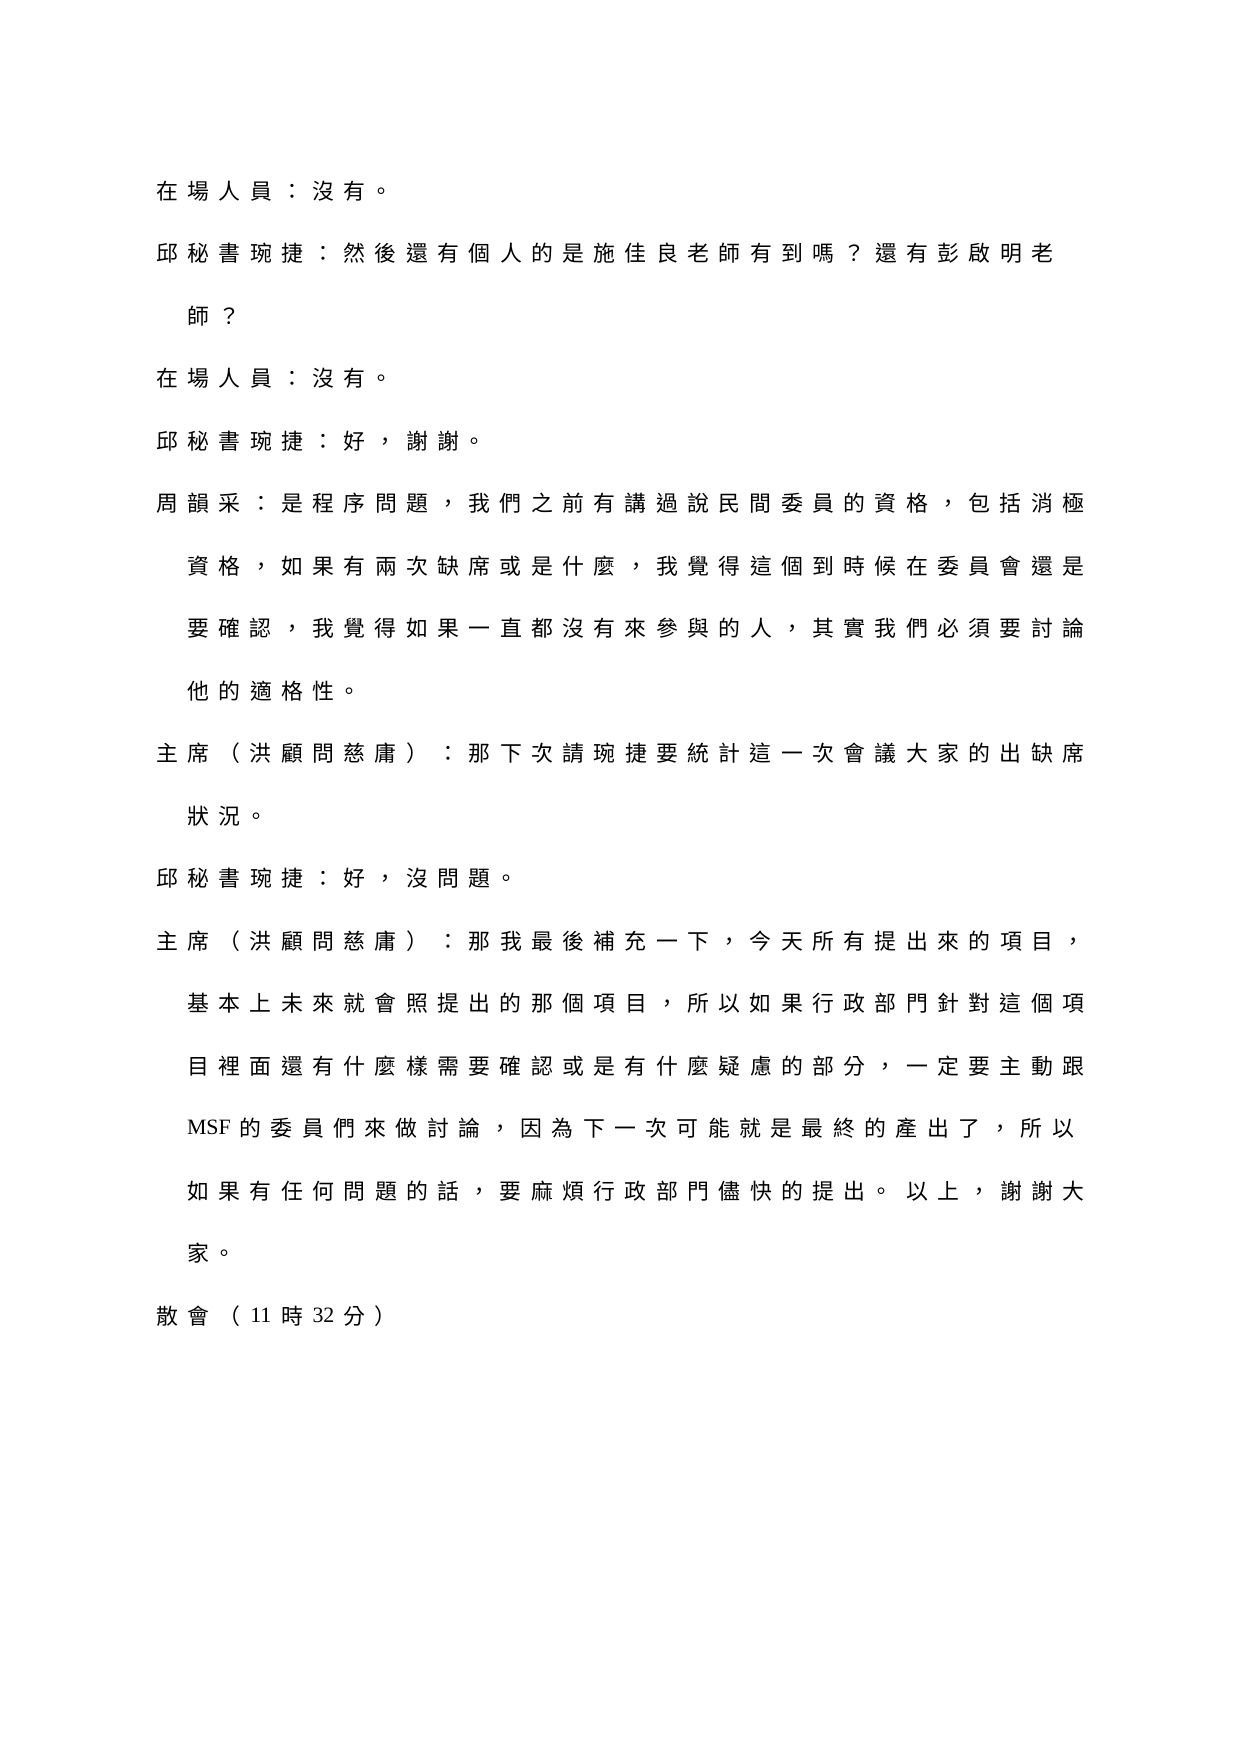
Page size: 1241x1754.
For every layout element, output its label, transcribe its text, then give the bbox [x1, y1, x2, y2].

text 散會（11時32分） [151, 1283, 1089, 1346]
text 主席（洪顧問慈庸）：那我最後補充一下，今天所有提出來的項目，基本上未來就會照提出的那個項目，所以如果行政部門針對這個項目裡面還有什麼樣需要確認或是有什麼疑慮的部分，一定要主動跟MSF的委員們來做討論，因為下一次可能就是最終的產出了，所以如果有任何問題的話，要麻煩行政部門儘快的提出。以上，謝謝大家。 [151, 908, 1089, 1283]
text 主席（洪顧問慈庸）：那下次請琬捷要統計這一次會議大家的出缺席狀況。 [151, 721, 1089, 846]
text 邱秘書琬捷：然後還有個人的是施佳良老師有到嗎？還有彭啟明老師？ [151, 221, 1089, 346]
text 邱秘書琬捷：好，謝謝。 [151, 408, 1089, 471]
text 在場人員：沒有。 [151, 346, 1089, 408]
text 在場人員：沒有。 [151, 158, 1089, 221]
text 邱秘書琬捷：好，沒問題。 [151, 846, 1089, 908]
text 周韻采：是程序問題，我們之前有講過說民間委員的資格，包括消極資格，如果有兩次缺席或是什麼，我覺得這個到時候在委員會還是要確認，我覺得如果一直都沒有來參與的人，其實我們必須要討論他的適格性。 [151, 471, 1089, 721]
